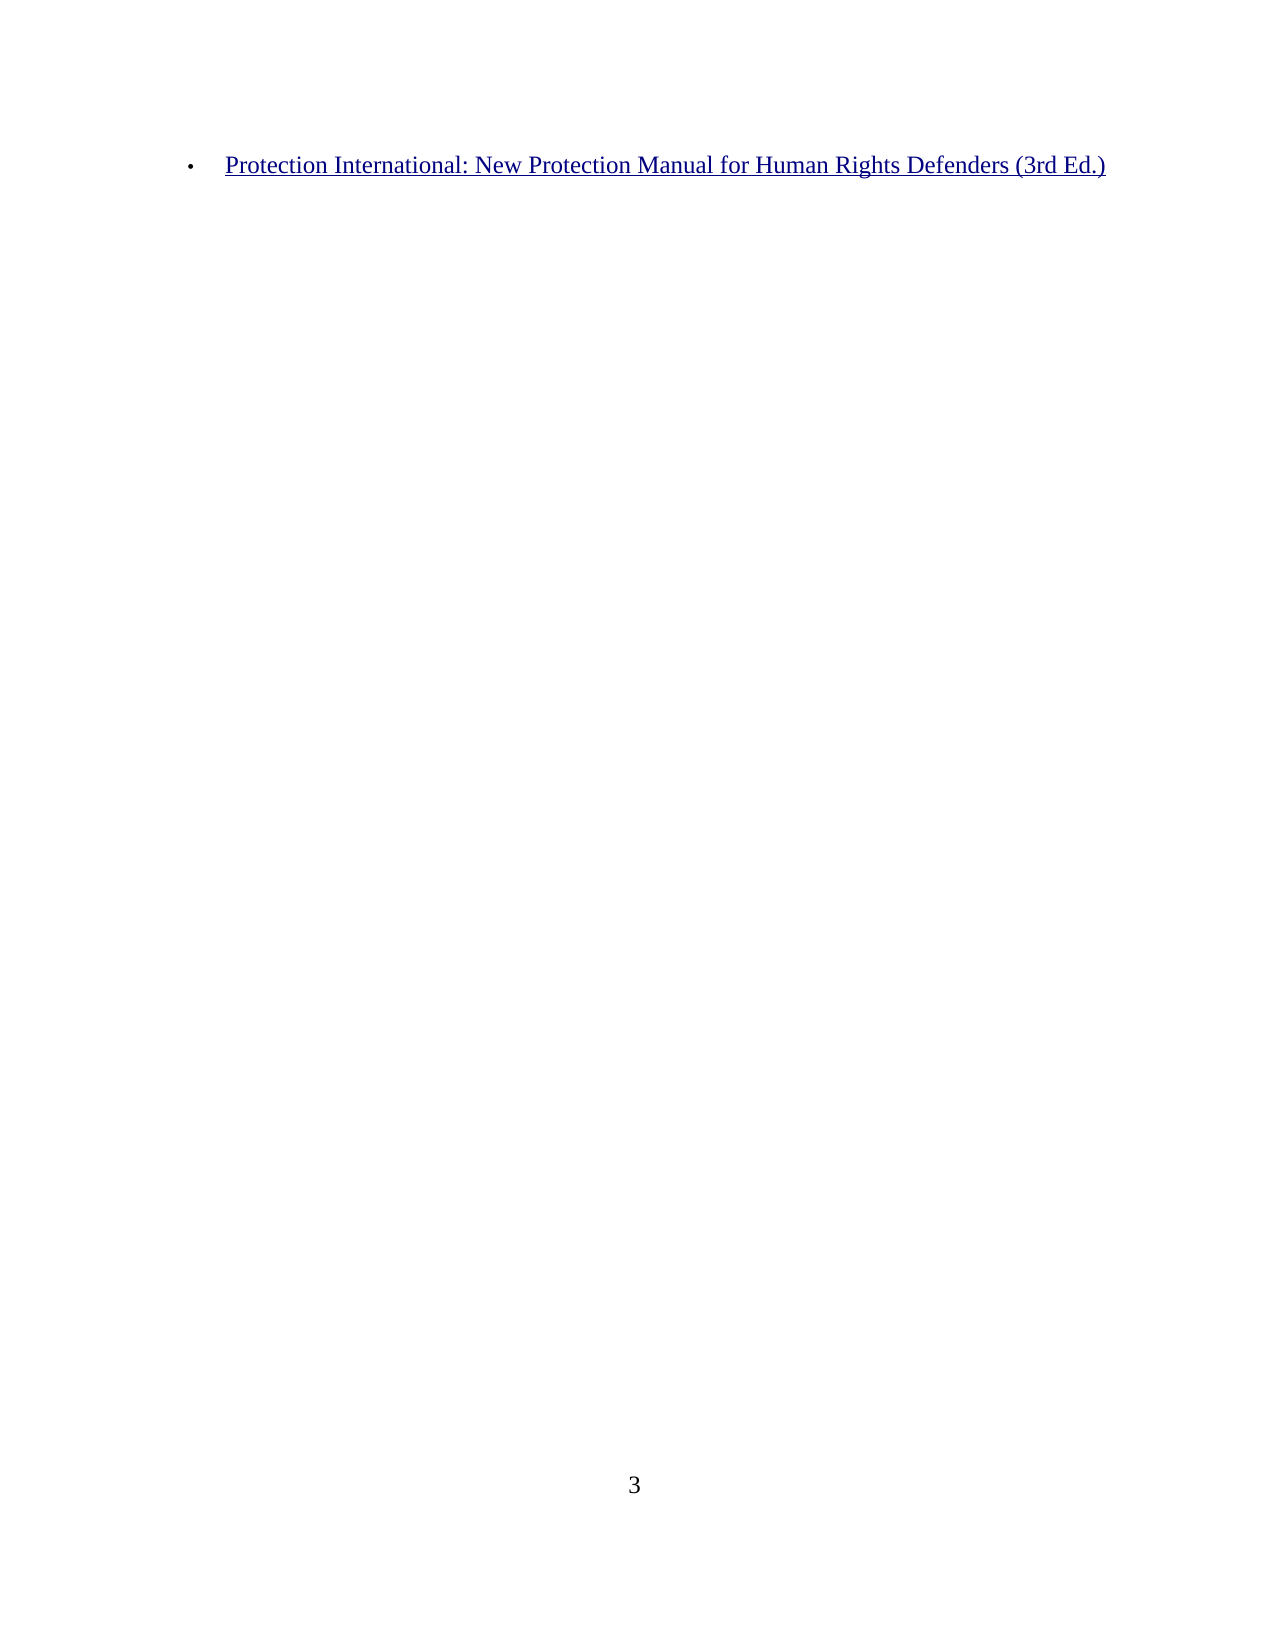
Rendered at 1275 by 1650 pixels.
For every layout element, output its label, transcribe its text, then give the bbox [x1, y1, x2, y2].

list Protection International: New Protection Manual for Human Rights Defenders (3rd Ed.) [187, 150, 1125, 179]
